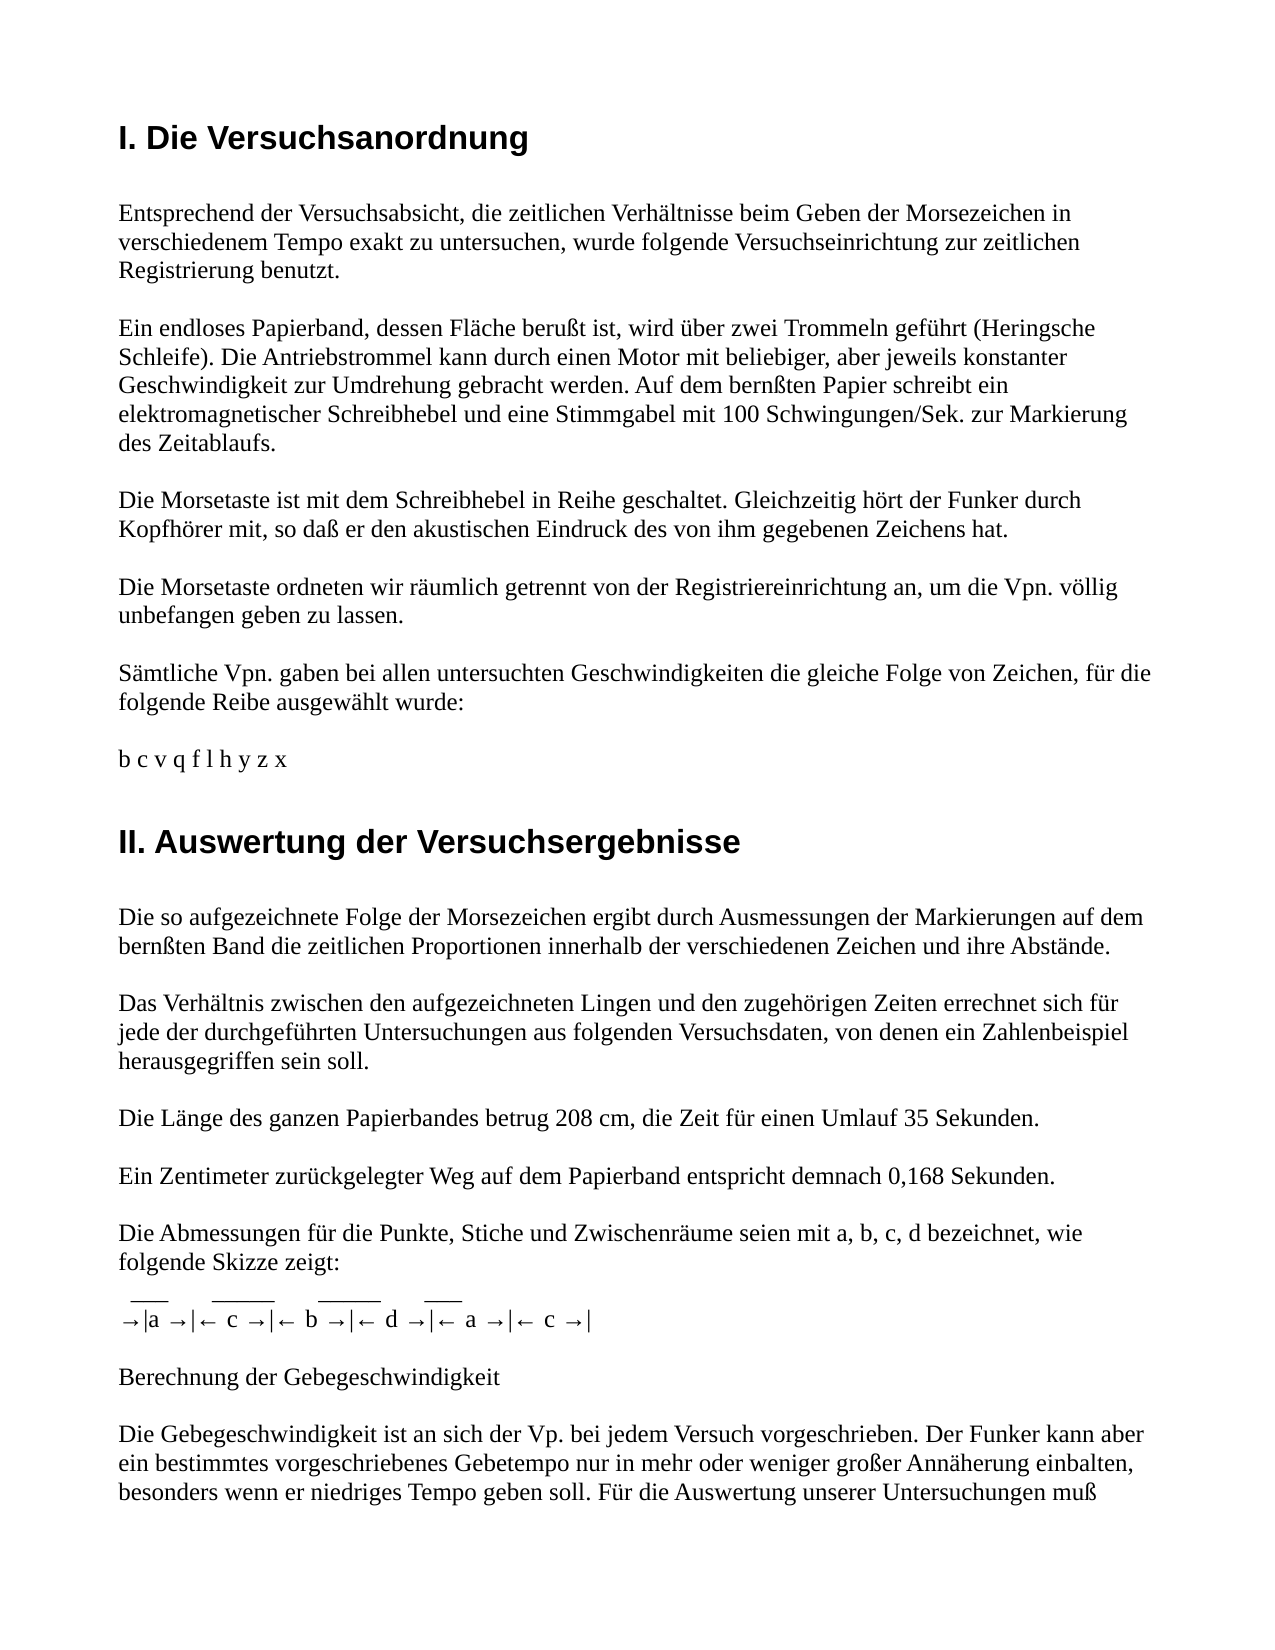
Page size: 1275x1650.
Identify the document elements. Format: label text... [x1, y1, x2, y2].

text Ein endloses Papierband, dessen Fläche berußt ist, wird über zwei Trommeln geführt (Heringsche Schleife). Die Antriebstrommel kann durch einen Motor mit beliebiger, aber jeweils konstanter Geschwindigkeit zur Umdrehung gebracht werden. Auf dem bernßten Papier schreibt ein elektromagnetischer Schreibhebel und eine Stimmgabel mit 100 Schwingungen/Sek. zur Markierung des Zeitablaufs. [118, 313, 1157, 457]
text Die Abmessungen für die Punkte, Stiche und Zwischenräume seien mit a, b, c, d bezeichnet, wie folgende Skizze zeigt: [118, 1218, 1157, 1276]
text Die Länge des ganzen Papierbandes betrug 208 cm, die Zeit für einen Umlauf 35 Sekunden. [118, 1103, 1157, 1132]
text Ein Zentimeter zurückgelegter Weg auf dem Papierband entspricht demnach 0,168 Sekunden. [118, 1161, 1157, 1189]
text ___ _____ _____ ___ [118, 1276, 1157, 1304]
text Die Gebegeschwindigkeit ist an sich der Vp. bei jedem Versuch vorgeschrieben. Der Funker kann aber ein bestimmtes vorgeschriebenes Gebetempo nur in mehr oder weniger großer Annäherung einbalten, besonders wenn er niedriges Tempo geben soll. Für die Auswertung unserer Untersuchungen muß [118, 1419, 1157, 1506]
text Sämtliche Vpn. gaben bei allen untersuchten Geschwindigkeiten die gleiche Folge von Zeichen, für die folgende Reibe ausgewählt wurde: [118, 658, 1157, 715]
text →|a →|← c →|← b →|← d →|← a →|← c →| [118, 1304, 1157, 1333]
text Entsprechend der Versuchsabsicht, die zeitlichen Verhältnisse beim Geben der Morsezeichen in verschiedenem Tempo exakt zu untersuchen, wurde folgende Versuchseinrichtung zur zeitlichen Registrierung benutzt. [118, 198, 1157, 284]
text Berechnung der Gebegeschwindigkeit [118, 1362, 1157, 1391]
text Die so aufgezeichnete Folge der Morsezeichen ergibt durch Ausmessungen der Markierungen auf dem bernßten Band die zeitlichen Proportionen innerhalb der verschiedenen Zeichen und ihre Abstände. [118, 902, 1157, 959]
subtitle I. Die Versuchsanordnung [118, 118, 1157, 157]
subtitle II. Auswertung der Versuchsergebnisse [118, 822, 1157, 861]
text Die Morsetaste ist mit dem Schreibhebel in Reihe geschaltet. Gleichzeitig hört der Funker durch Kopfhörer mit, so daß er den akustischen Eindruck des von ihm gegebenen Zeichens hat. [118, 485, 1157, 543]
text Die Morsetaste ordneten wir räumlich getrennt von der Registriereinrichtung an, um die Vpn. völlig unbefangen geben zu lassen. [118, 572, 1157, 629]
text b c v q f l h y z x [118, 744, 1157, 773]
text Das Verhältnis zwischen den aufgezeichneten Lingen und den zugehörigen Zeiten errechnet sich für jede der durchgeführten Untersuchungen aus folgenden Versuchsdaten, von denen ein Zahlenbeispiel herausgegriffen sein soll. [118, 988, 1157, 1074]
